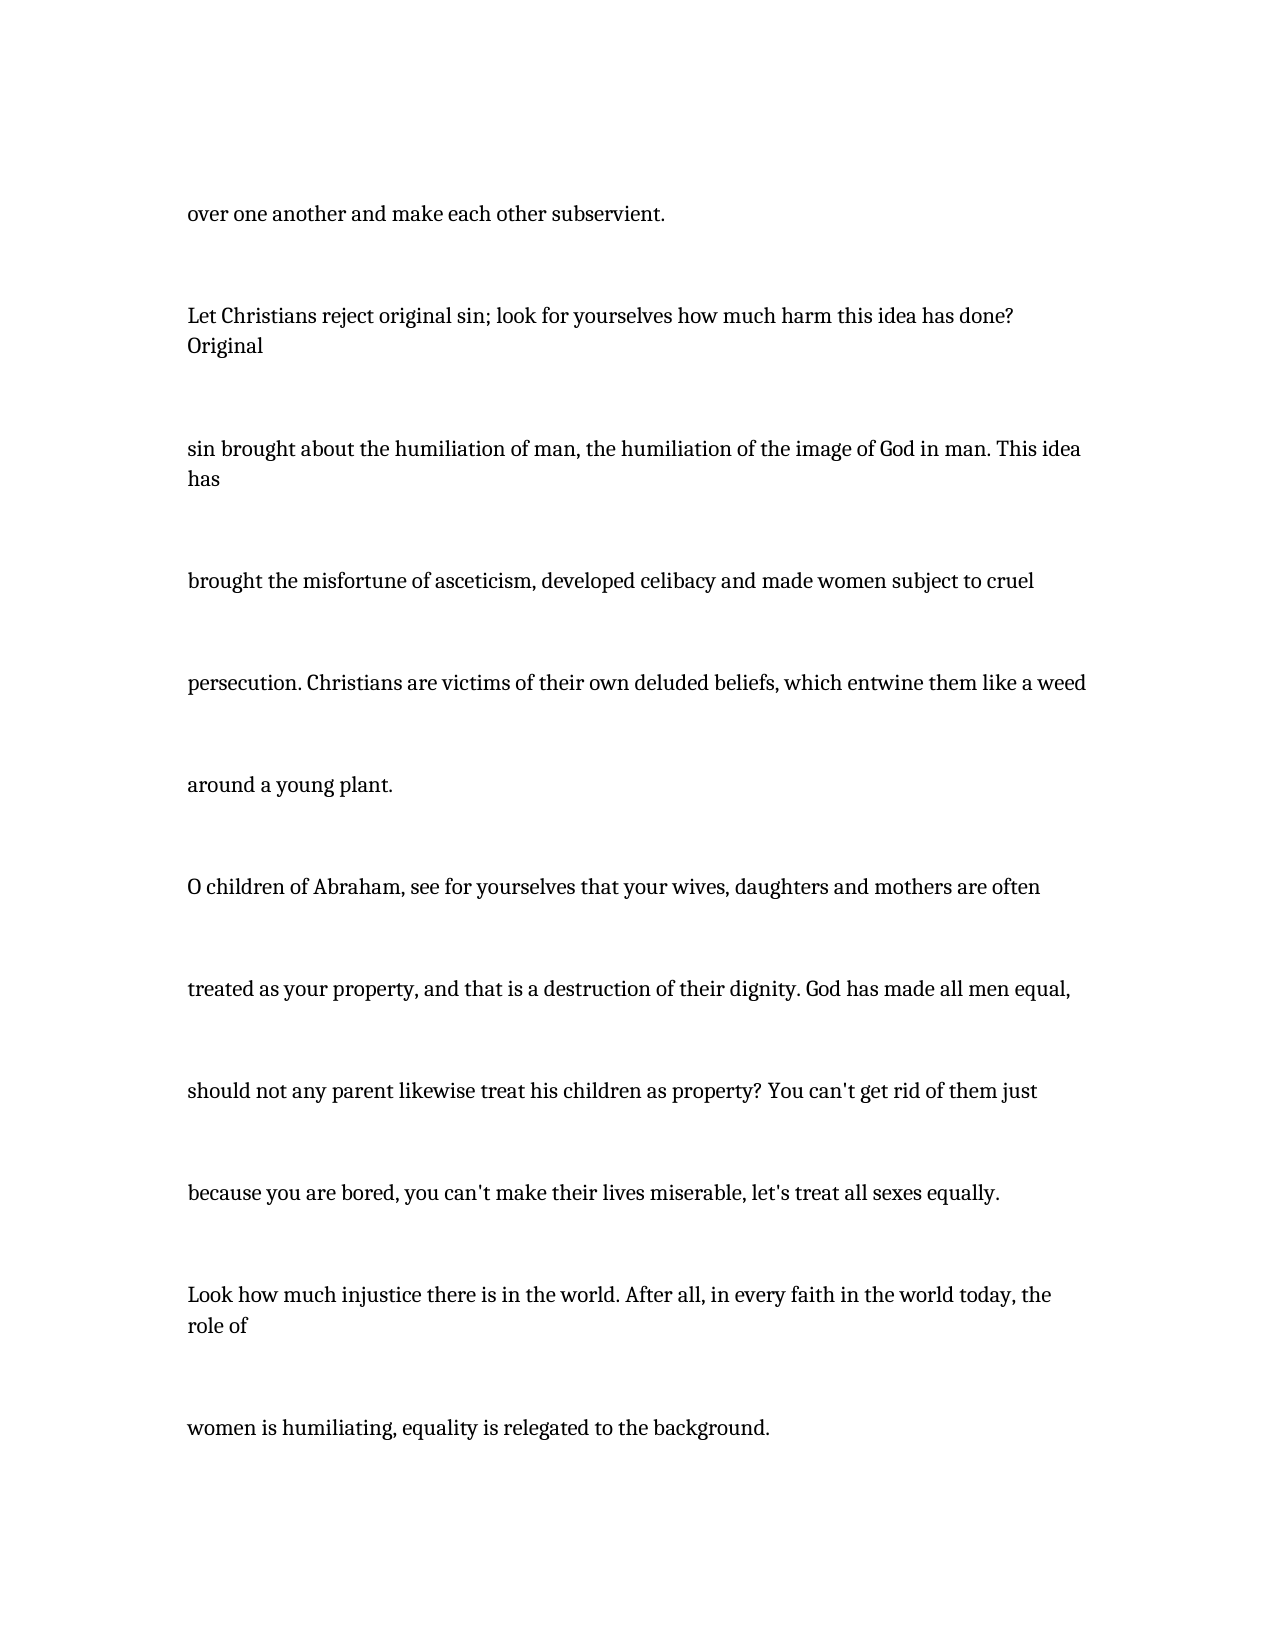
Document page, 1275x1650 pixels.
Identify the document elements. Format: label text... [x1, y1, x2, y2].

text Look how much injustice there is in the world. After all, in every faith in the world today, the role of [187, 1282, 1087, 1339]
text because you are bored, you can't make their lives miserable, let's treat all sexes equally. [187, 1180, 1087, 1207]
text persecution. Christians are victims of their own deluded beliefs, which entwine them like a weed [187, 670, 1087, 696]
text should not any parent likewise treat his children as property? You can't get rid of them just [187, 1078, 1087, 1104]
text Let Christians reject original sin; look for yourselves how much harm this idea has done? Original [187, 303, 1087, 360]
text O children of Abraham, see for yourselves that your wives, daughters and mothers are often [187, 874, 1087, 900]
text around a young plant. [187, 772, 1087, 798]
text sin brought about the humiliation of man, the humiliation of the image of God in man. This idea has [187, 435, 1087, 492]
text women is humiliating, equality is relegated to the background. [187, 1414, 1087, 1441]
text brought the misfortune of asceticism, developed celibacy and made women subject to cruel [187, 568, 1087, 594]
text over one another and make each other subservient. [187, 201, 1087, 227]
text treated as your property, and that is a destruction of their dignity. God has made all men equal, [187, 976, 1087, 1002]
